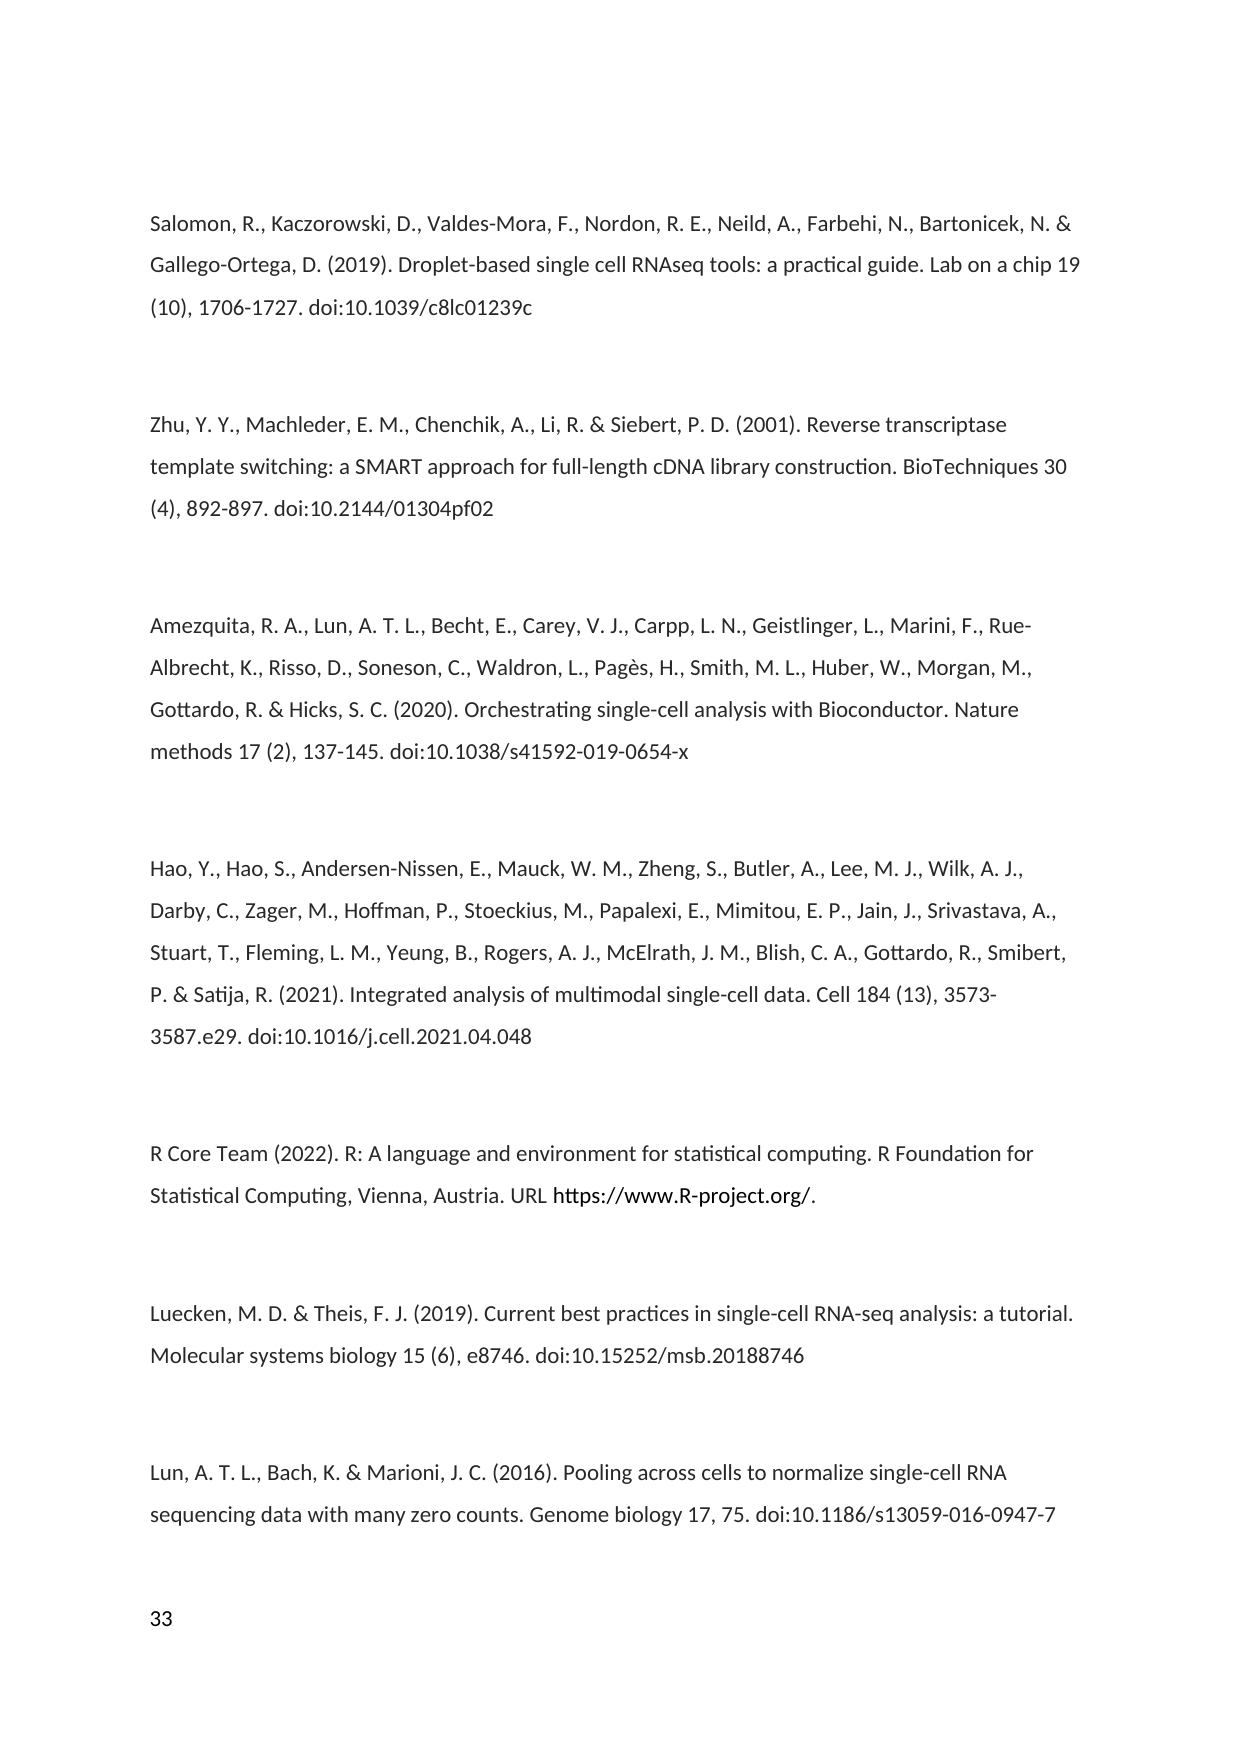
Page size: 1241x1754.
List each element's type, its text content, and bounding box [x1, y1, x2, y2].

text Zhu, Y. Y., Machleder, E. M., Chenchik, A., Li, R. & Siebert, P. D. (2001). Reverse transcriptase template switching: a SMART approach for full-length cDNA library construction. BioTechniques 30 (4), 892-897. doi:10.2144/01304pf02 [150, 410, 1090, 522]
text Lun, A. T. L., Bach, K. & Marioni, J. C. (2016). Pooling across cells to normalize single-cell RNA sequencing data with many zero counts. Genome biology 17, 75. doi:10.1186/s13059-016-0947-7 [150, 1458, 1090, 1528]
text Hao, Y., Hao, S., Andersen-Nissen, E., Mauck, W. M., Zheng, S., Butler, A., Lee, M. J., Wilk, A. J., Darby, C., Zager, M., Hoffman, P., Stoeckius, M., Papalexi, E., Mimitou, E. P., Jain, J., Srivastava, A., Stuart, T., Fleming, L. M., Yeung, B., Rogers, A. J., McElrath, J. M., Blish, C. A., Gottardo, R., Smibert, P. & Satija, R. (2021). Integrated analysis of multimodal single-cell data. Cell 184 (13), 3573-3587.e29. doi:10.1016/j.cell.2021.04.048 [150, 854, 1090, 1050]
text Luecken, M. D. & Theis, F. J. (2019). Current best practices in single-cell RNA-seq analysis: a tutorial. Molecular systems biology 15 (6), e8746. doi:10.15252/msb.20188746 [150, 1299, 1090, 1369]
text R Core Team (2022). R: A language and environment for statistical computing. R Foundation for Statistical Computing, Vienna, Austria. URL https://www.R-project.org/. [150, 1139, 1090, 1209]
text Amezquita, R. A., Lun, A. T. L., Becht, E., Carey, V. J., Carpp, L. N., Geistlinger, L., Marini, F., Rue-Albrecht, K., Risso, D., Soneson, C., Waldron, L., Pagès, H., Smith, M. L., Huber, W., Morgan, M., Gottardo, R. & Hicks, S. C. (2020). Orchestrating single-cell analysis with Bioconductor. Nature methods 17 (2), 137-145. doi:10.1038/s41592-019-0654-x [150, 611, 1090, 765]
text Salomon, R., Kaczorowski, D., Valdes-Mora, F., Nordon, R. E., Neild, A., Farbehi, N., Bartonicek, N. & Gallego-Ortega, D. (2019). Droplet-based single cell RNAseq tools: a practical guide. Lab on a chip 19 (10), 1706-1727. doi:10.1039/c8lc01239c [150, 209, 1090, 321]
